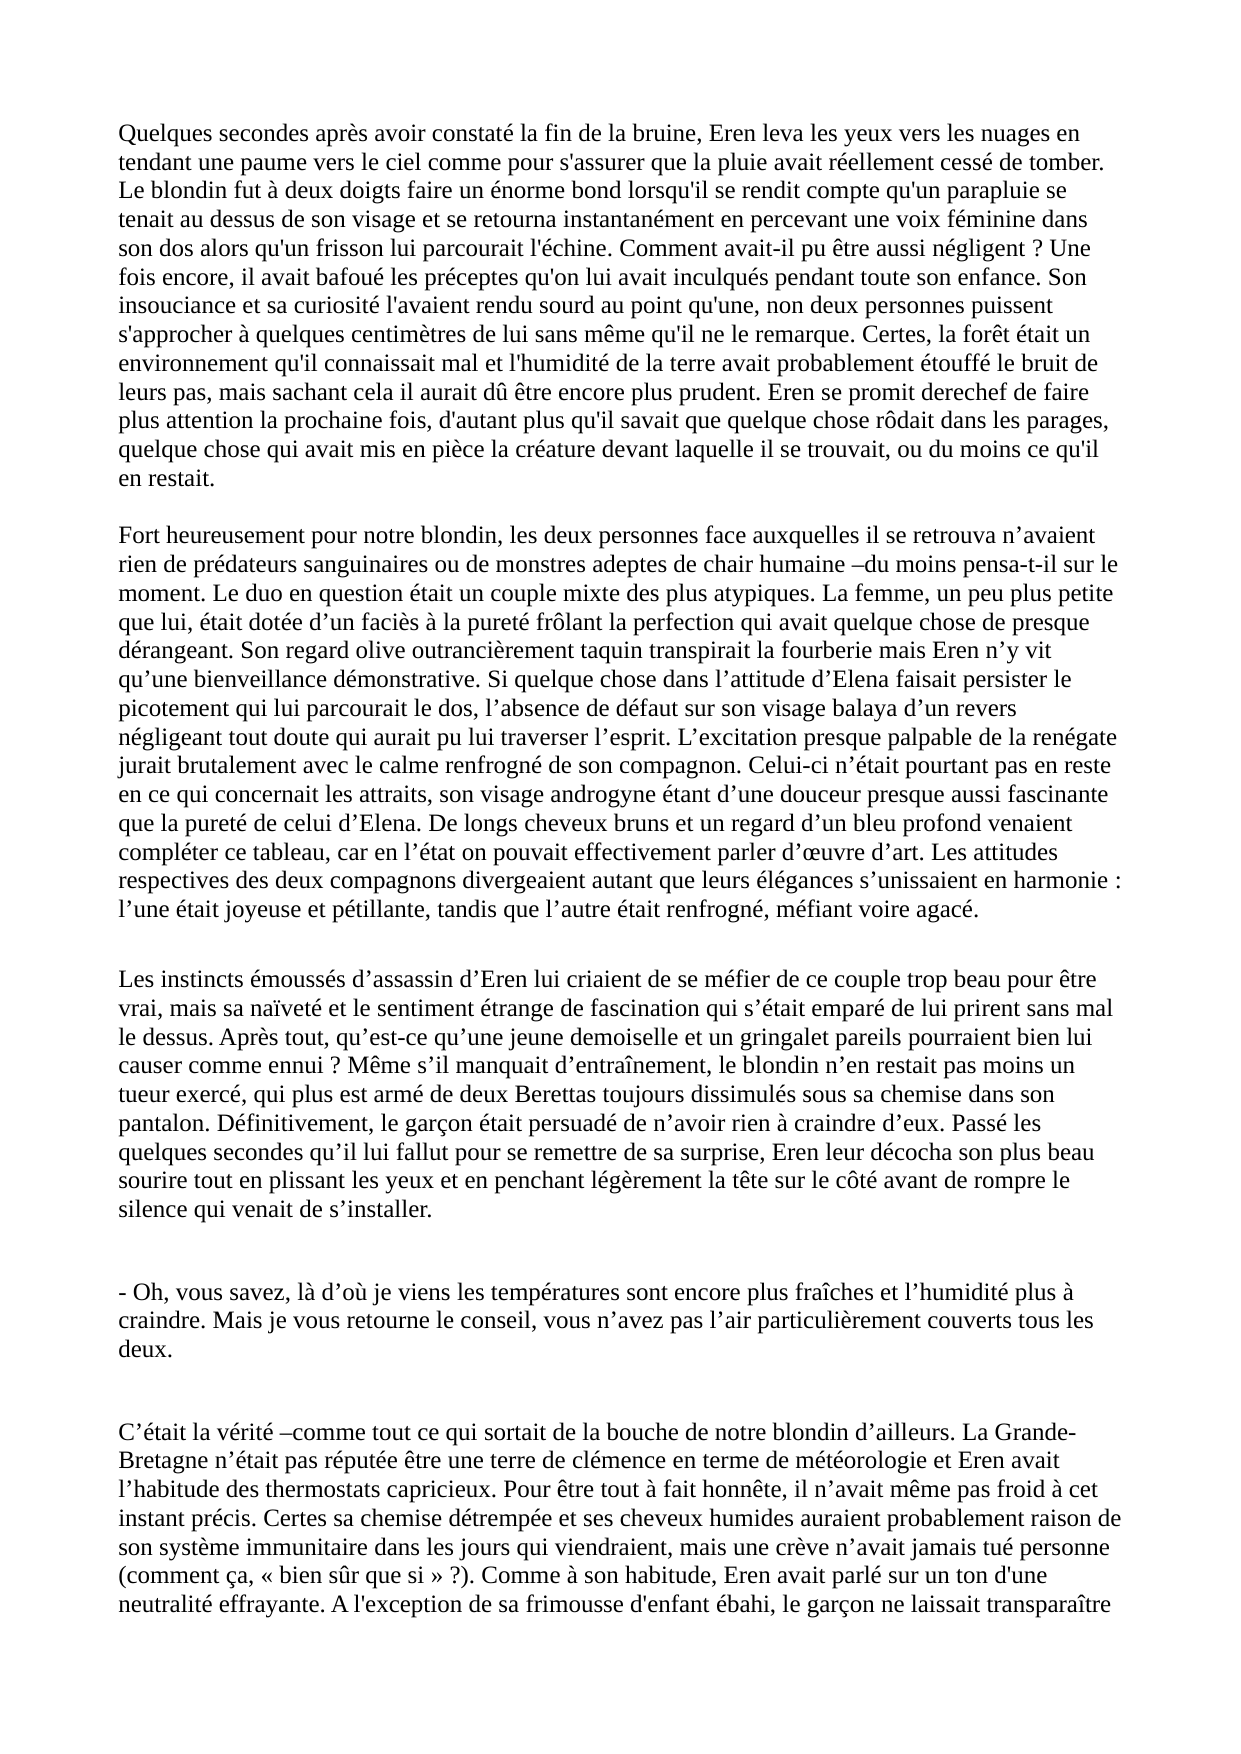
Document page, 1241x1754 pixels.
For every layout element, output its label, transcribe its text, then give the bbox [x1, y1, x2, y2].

text Fort heureusement pour notre blondin, les deux personnes face auxquelles il se retrouva n’avaient rien de prédateurs sanguinaires ou de monstres adeptes de chair humaine –du moins pensa-t-il sur le moment. Le duo en question était un couple mixte des plus atypiques. La femme, un peu plus petite que lui, était dotée d’un faciès à la pureté frôlant la perfection qui avait quelque chose de presque dérangeant. Son regard olive outrancièrement taquin transpirait la fourberie mais Eren n’y vit qu’une bienveillance démonstrative. Si quelque chose dans l’attitude d’Elena faisait persister le picotement qui lui parcourait le dos, l’absence de défaut sur son visage balaya d’un revers négligeant tout doute qui aurait pu lui traverser l’esprit. L’excitation presque palpable de la renégate jurait brutalement avec le calme renfrogné de son compagnon. Celui-ci n’était pourtant pas en reste en ce qui concernait les attraits, son visage androgyne étant d’une douceur presque aussi fascinante que la pureté de celui d’Elena. De longs cheveux bruns et un regard d’un bleu profond venaient compléter ce tableau, car en l’état on pouvait effectivement parler d’œuvre d’art. Les attitudes respectives des deux compagnons divergeaient autant que leurs élégances s’unissaient en harmonie : l’une était joyeuse et pétillante, tandis que l’autre était renfrogné, méfiant voire agacé. [118, 521, 1122, 923]
text Les instincts émoussés d’assassin d’Eren lui criaient de se méfier de ce couple trop beau pour être vrai, mais sa naïveté et le sentiment étrange de fascination qui s’était emparé de lui prirent sans mal le dessus. Après tout, qu’est-ce qu’une jeune demoiselle et un gringalet pareils pourraient bien lui causer comme ennui ? Même s’il manquait d’entraînement, le blondin n’en restait pas moins un tueur exercé, qui plus est armé de deux Berettas toujours dissimulés sous sa chemise dans son pantalon. Définitivement, le garçon était persuadé de n’avoir rien à craindre d’eux. Passé les quelques secondes qu’il lui fallut pour se remettre de sa surprise, Eren leur décocha son plus beau sourire tout en plissant les yeux et en penchant légèrement la tête sur le côté avant de rompre le silence qui venait de s’installer. [118, 964, 1122, 1223]
text C’était la vérité –comme tout ce qui sortait de la bouche de notre blondin d’ailleurs. La Grande-Bretagne n’était pas réputée être une terre de clémence en terme de météorologie et Eren avait l’habitude des thermostats capricieux. Pour être tout à fait honnête, il n’avait même pas froid à cet instant précis. Certes sa chemise détrempée et ses cheveux humides auraient probablement raison de son système immunitaire dans les jours qui viendraient, mais une crève n’avait jamais tué personne (comment ça, « bien sûr que si » ?). Comme à son habitude, Eren avait parlé sur un ton d'une neutralité effrayante. A l'exception de sa frimousse d'enfant ébahi, le garçon ne laissait transparaître [118, 1417, 1122, 1618]
text Quelques secondes après avoir constaté la fin de la bruine, Eren leva les yeux vers les nuages en tendant une paume vers le ciel comme pour s'assurer que la pluie avait réellement cessé de tomber. Le blondin fut à deux doigts faire un énorme bond lorsqu'il se rendit compte qu'un parapluie se tenait au dessus de son visage et se retourna instantanément en percevant une voix féminine dans son dos alors qu'un frisson lui parcourait l'échine. Comment avait-il pu être aussi négligent ? Une fois encore, il avait bafoué les préceptes qu'on lui avait inculqués pendant toute son enfance. Son insouciance et sa curiosité l'avaient rendu sourd au point qu'une, non deux personnes puissent s'approcher à quelques centimètres de lui sans même qu'il ne le remarque. Certes, la forêt était un environnement qu'il connaissait mal et l'humidité de la terre avait probablement étouffé le bruit de leurs pas, mais sachant cela il aurait dû être encore plus prudent. Eren se promit derechef de faire plus attention la prochaine fois, d'autant plus qu'il savait que quelque chose rôdait dans les parages, quelque chose qui avait mis en pièce la créature devant laquelle il se trouvait, ou du moins ce qu'il en restait. [118, 118, 1122, 492]
text - Oh, vous savez, là d’où je viens les températures sont encore plus fraîches et l’humidité plus à craindre. Mais je vous retourne le conseil, vous n’avez pas l’air particulièrement couverts tous les deux. [118, 1277, 1122, 1363]
